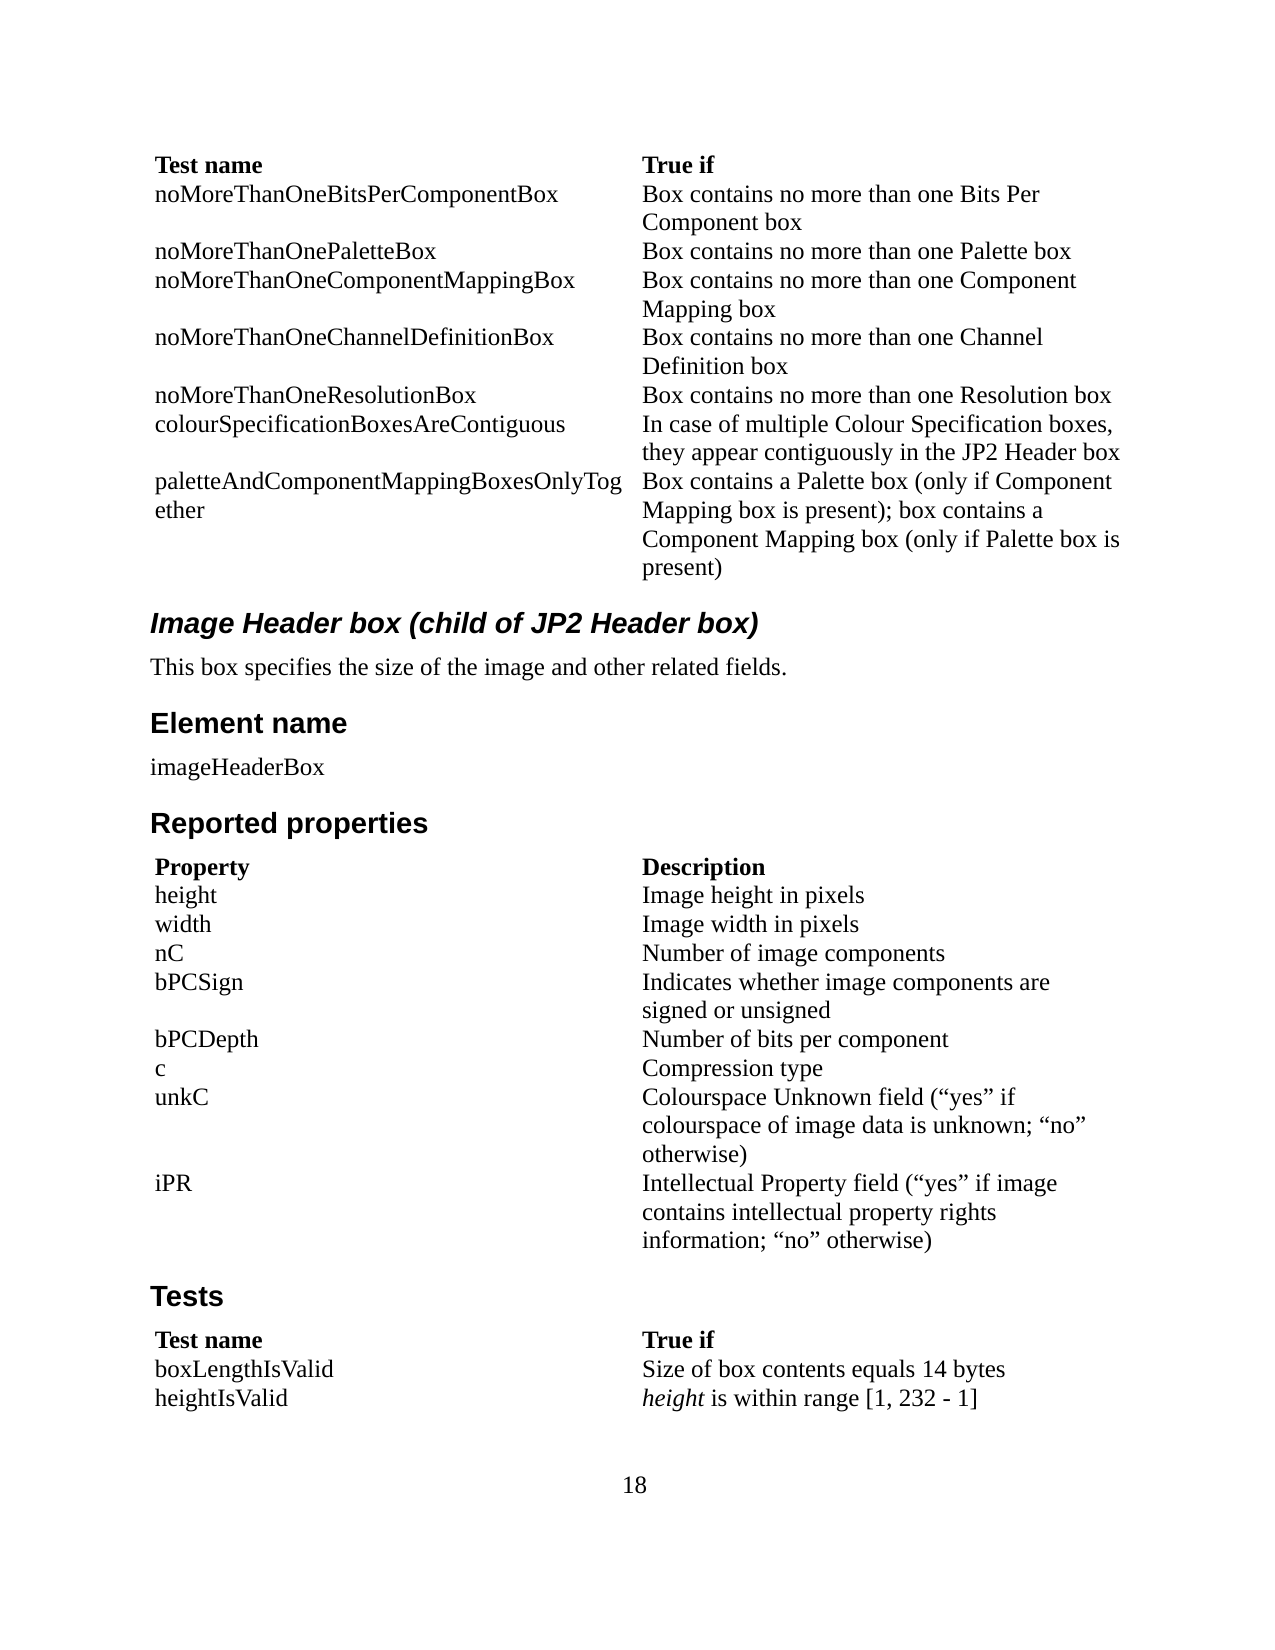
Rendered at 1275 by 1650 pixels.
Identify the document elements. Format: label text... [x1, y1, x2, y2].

table_cell Box contains no more than one Channel Definition box [638, 323, 1125, 380]
table_cell noMoreThanOnePaletteBox [150, 236, 637, 265]
table_cell noMoreThanOneChannelDefinitionBox [150, 323, 637, 380]
table_cell c [150, 1053, 637, 1082]
table_cell height [150, 881, 637, 909]
table_header Description [638, 852, 1125, 881]
subtitle Element name [150, 706, 1125, 739]
table_header Property [150, 852, 637, 881]
subtitle Image Header box (child of JP2 Header box) [150, 606, 1125, 640]
table_header Test name [150, 150, 637, 179]
table_cell bPCSign [150, 967, 637, 1024]
table_cell Compression type [638, 1053, 1125, 1082]
table_cell Box contains no more than one Resolution box [638, 380, 1125, 409]
table_cell boxLengthIsValid [150, 1354, 637, 1383]
table_cell Intellectual Property field (“yes” if image contains intellectual property rights information; “no” otherwise) [638, 1168, 1125, 1254]
text This box specifies the size of the image and other related fields. [150, 652, 1125, 681]
table_cell Size of box contents equals 14 bytes [638, 1354, 1125, 1383]
table_cell height is within range [1, 232 - 1] [638, 1383, 1125, 1412]
table_cell nC [150, 938, 637, 967]
table_cell Indicates whether image components are signed or unsigned [638, 967, 1125, 1024]
table_header Test name [150, 1325, 637, 1354]
table_cell noMoreThanOneComponentMappingBox [150, 265, 637, 322]
table_cell noMoreThanOneBitsPerComponentBox [150, 179, 637, 236]
table_cell Box contains no more than one Component Mapping box [638, 265, 1125, 322]
table_cell iPR [150, 1168, 637, 1254]
table_cell In case of multiple Colour Specification boxes, they appear contiguously in the JP2 Header box [638, 409, 1125, 466]
text imageHeaderBox [150, 752, 1125, 781]
subtitle Reported properties [150, 806, 1125, 839]
table_cell Image height in pixels [638, 881, 1125, 909]
table_cell Number of image components [638, 938, 1125, 967]
table_cell Box contains no more than one Bits Per Component box [638, 179, 1125, 236]
subtitle Tests [150, 1279, 1125, 1313]
table_cell paletteAndComponentMappingBoxesOnlyTogether [150, 466, 637, 581]
table_cell unkC [150, 1082, 637, 1168]
table_cell Box contains no more than one Palette box [638, 236, 1125, 265]
table_cell width [150, 909, 637, 938]
table_header True if [638, 1325, 1125, 1354]
table_cell heightIsValid [150, 1383, 637, 1412]
table_cell Colourspace Unknown field (“yes” if colourspace of image data is unknown; “no” otherwise) [638, 1082, 1125, 1168]
table_cell noMoreThanOneResolutionBox [150, 380, 637, 409]
table_cell colourSpecificationBoxesAreContiguous [150, 409, 637, 466]
table_cell Image width in pixels [638, 909, 1125, 938]
table_cell Number of bits per component [638, 1024, 1125, 1053]
table_cell Box contains a Palette box (only if Component Mapping box is present); box contains a Component Mapping box (only if Palette box is present) [638, 466, 1125, 581]
table_header True if [638, 150, 1125, 179]
table_cell bPCDepth [150, 1024, 637, 1053]
